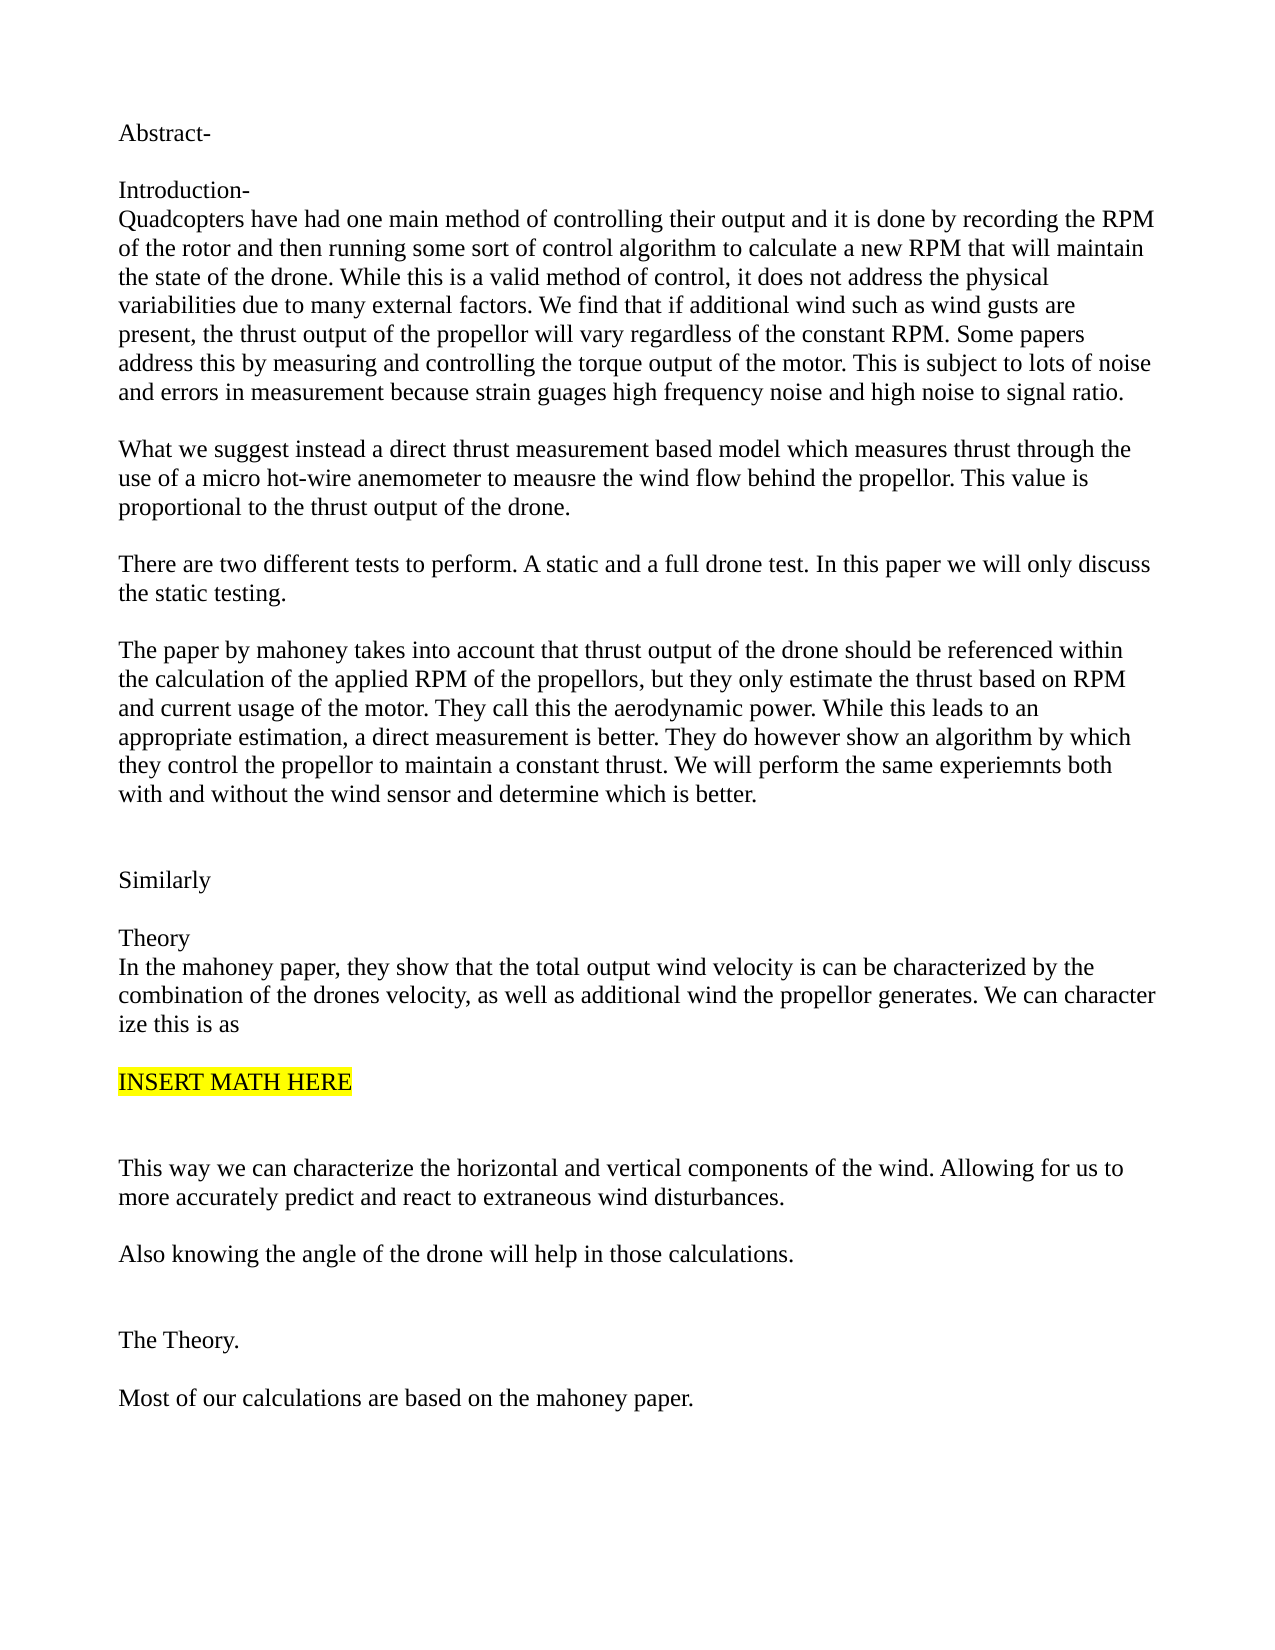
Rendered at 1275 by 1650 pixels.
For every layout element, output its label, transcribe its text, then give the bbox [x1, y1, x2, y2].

text Most of our calculations are based on the mahoney paper. [118, 1383, 1157, 1412]
text What we suggest instead a direct thrust measurement based model which measures thrust through the use of a micro hot-wire anemometer to meausre the wind flow behind the propellor. This value is proportional to the thrust output of the drone. [118, 434, 1157, 521]
text Also knowing the angle of the drone will help in those calculations. [118, 1239, 1157, 1268]
text Similarly [118, 866, 1157, 894]
text Quadcopters have had one main method of controlling their output and it is done by recording the RPM of the rotor and then running some sort of control algorithm to calculate a new RPM that will maintain the state of the drone. While this is a valid method of control, it does not address the physical variabilities due to many external factors. We find that if additional wind such as wind gusts are present, the thrust output of the propellor will vary regardless of the constant RPM. Some papers address this by measuring and controlling the torque output of the motor. This is subject to lots of noise and errors in measurement because strain guages high frequency noise and high noise to signal ratio. [118, 204, 1157, 406]
text Abstract- [118, 118, 1157, 147]
text Introduction- [118, 176, 1157, 204]
text This way we can characterize the horizontal and vertical components of the wind. Allowing for us to more accurately predict and react to extraneous wind disturbances. [118, 1153, 1157, 1211]
text The Theory. [118, 1326, 1157, 1354]
text In the mahoney paper, they show that the total output wind velocity is can be characterized by the combination of the drones velocity, as well as additional wind the propellor generates. We can character ize this is as [118, 952, 1157, 1038]
text Theory [118, 923, 1157, 952]
text There are two different tests to perform. A static and a full drone test. In this paper we will only discuss the static testing. [118, 549, 1157, 607]
text INSERT MATH HERE [118, 1067, 1157, 1096]
text The paper by mahoney takes into account that thrust output of the drone should be referenced within the calculation of the applied RPM of the propellors, but they only estimate the thrust based on RPM and current usage of the motor. They call this the aerodynamic power. While this leads to an appropriate estimation, a direct measurement is better. They do however show an algorithm by which they control the propellor to maintain a constant thrust. We will perform the same experiemnts both with and without the wind sensor and determine which is better. [118, 636, 1157, 808]
